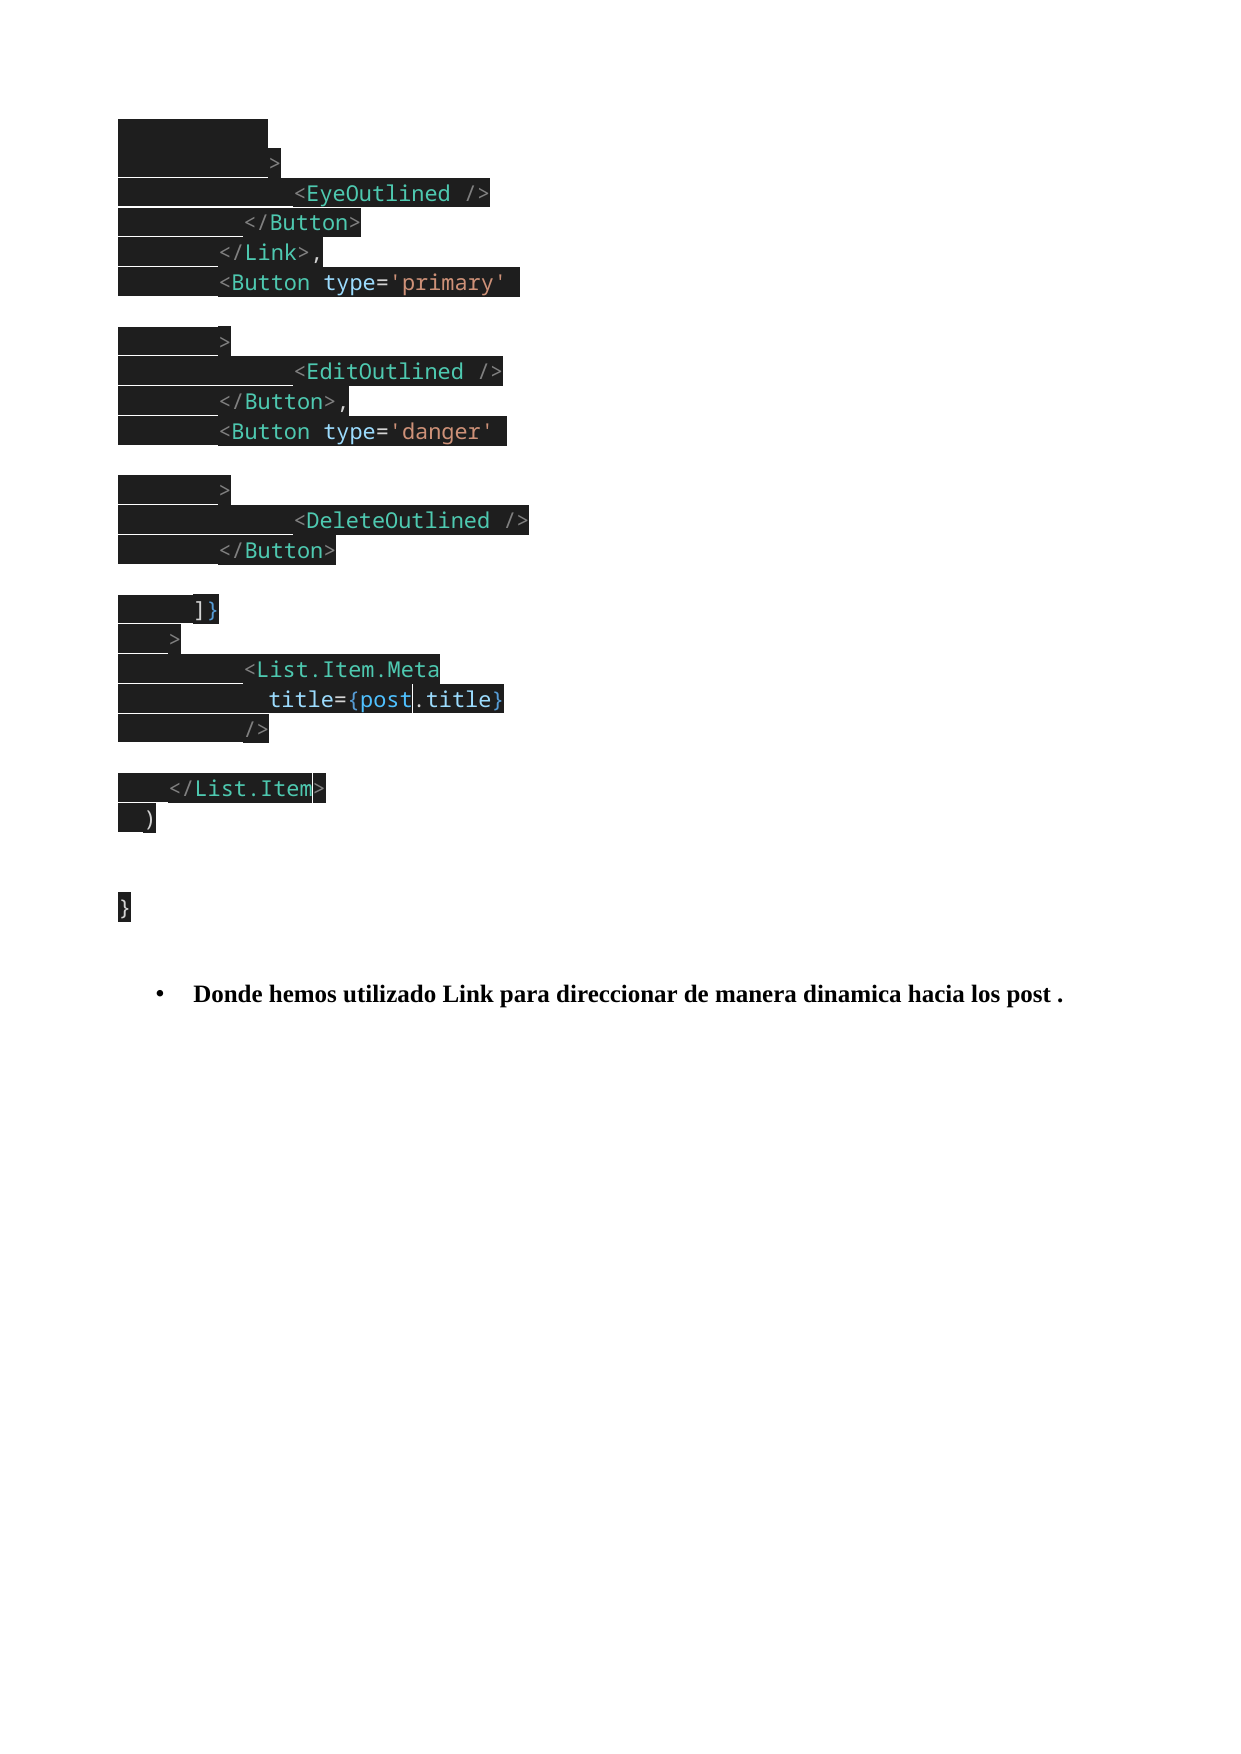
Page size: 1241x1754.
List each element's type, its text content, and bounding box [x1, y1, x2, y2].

text > [118, 475, 1122, 505]
text </Link>, [118, 237, 1122, 267]
text ) [118, 803, 1122, 833]
text </Button>, [118, 386, 1122, 416]
text > [118, 624, 1122, 654]
text </Button> [118, 207, 1122, 237]
text <Button type='primary' [118, 267, 1122, 297]
text title={post.title} [118, 684, 1122, 713]
text ]} [118, 594, 1122, 624]
text </List.Item> [118, 773, 1122, 803]
text <DeleteOutlined /> [118, 505, 1122, 535]
text /> [118, 713, 1122, 743]
text <List.Item.Meta [118, 654, 1122, 684]
text <EyeOutlined /> [118, 178, 1122, 207]
text <Button type='danger' [118, 416, 1122, 446]
text > [118, 326, 1122, 356]
text </Button> [118, 535, 1122, 565]
text } [118, 892, 1122, 922]
list Donde hemos utilizado Link para direccionar de manera dinamica hacia los post . [156, 979, 1122, 1008]
text > [118, 148, 1122, 178]
text <EditOutlined /> [118, 356, 1122, 386]
